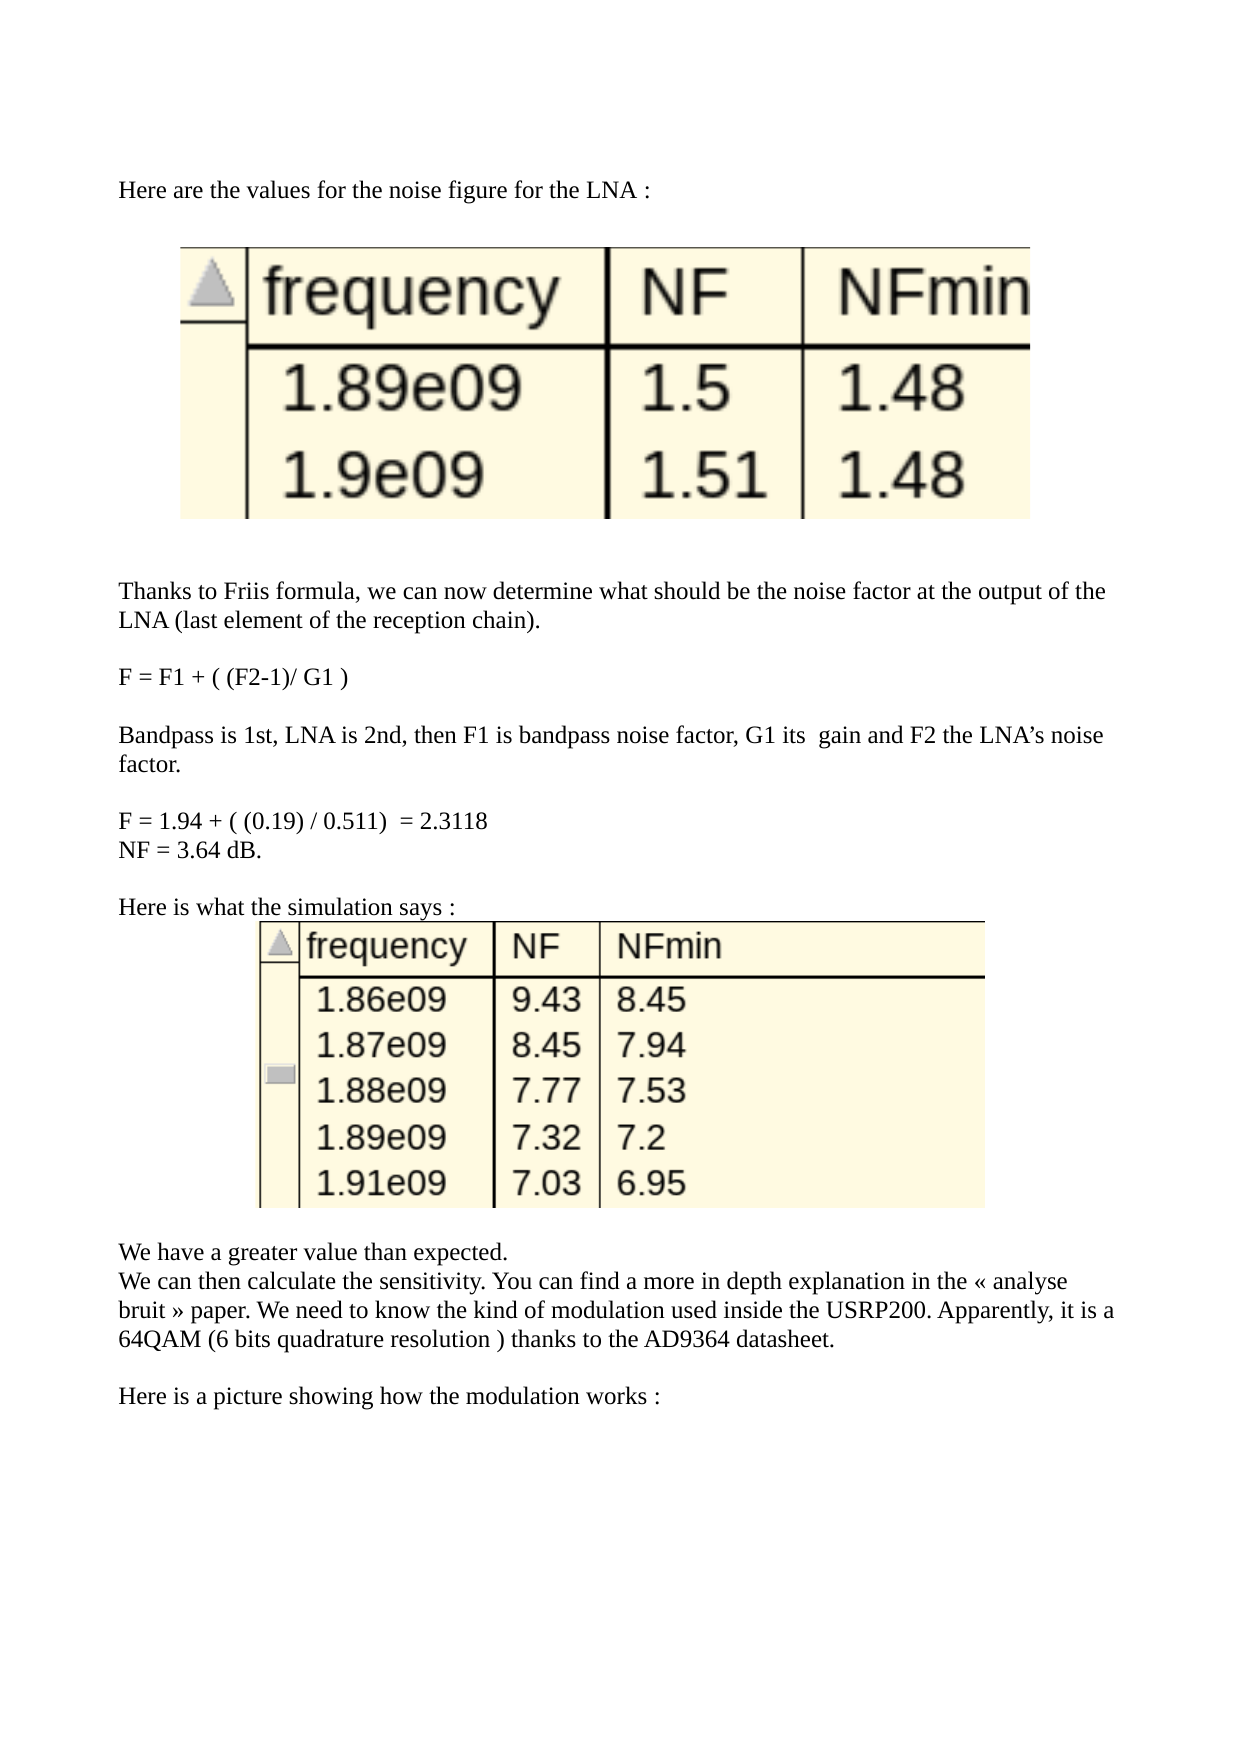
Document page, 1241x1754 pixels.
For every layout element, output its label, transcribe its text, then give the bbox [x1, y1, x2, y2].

text We can then calculate the sensitivity. You can find a more in depth explanation in the « analyse bruit » paper. We need to know the kind of modulation used inside the USRP200. Apparently, it is a 64QAM (6 bits quadrature resolution ) thanks to the AD9364 datasheet. [118, 1266, 1122, 1352]
picture [255, 921, 985, 1208]
text NF = 3.64 dB. [118, 835, 1122, 864]
text F = F1 + ( (F2-1)/ G1 ) [118, 662, 1122, 691]
text We have a greater value than expected. [118, 1237, 1122, 1266]
picture [180, 247, 1031, 519]
text F = 1.94 + ( (0.19) / 0.511) = 2.3118 [118, 806, 1122, 835]
text Thanks to Friis formula, we can now determine what should be the noise factor at the output of the LNA (last element of the reception chain). [118, 576, 1122, 634]
text Here are the values for the noise figure for the LNA : [118, 176, 1122, 204]
text Here is what the simulation says : [118, 892, 1122, 921]
text Here is a picture showing how the modulation works : [118, 1381, 1122, 1410]
text Bandpass is 1st, LNA is 2nd, then F1 is bandpass noise factor, G1 its gain and F2 the LNA’s noise factor. [118, 720, 1122, 777]
